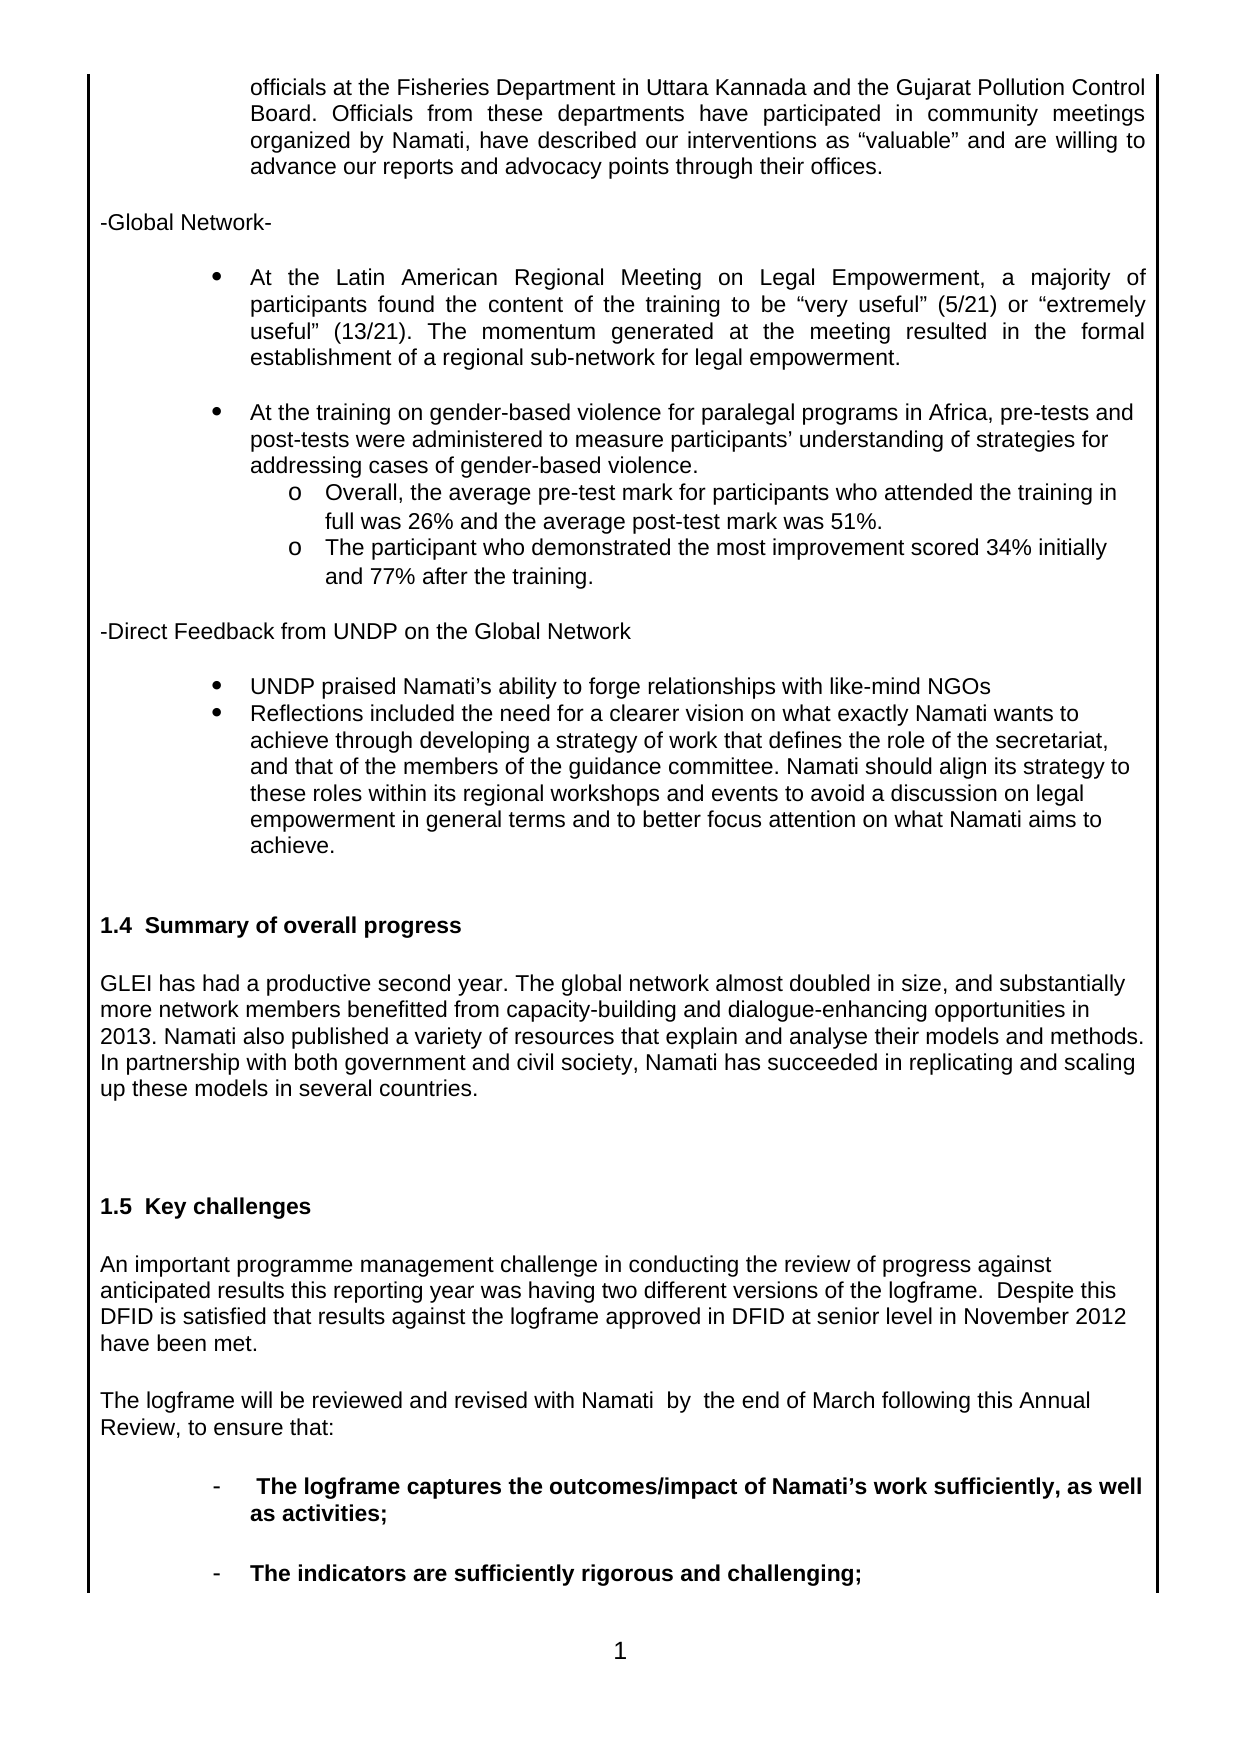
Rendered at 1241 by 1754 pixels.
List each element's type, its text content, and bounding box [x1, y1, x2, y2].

table_cell 1.4 Summary of overall progress GLEI has had a productive second year. The global network almost doubled in size, and substantially more network members benefitted from capacity-building and dialogue-enhancing opportunities in 2013. Namati also published a variety of resources that explain and analyse their models and methods. In partnership with both government and civil society, Namati has succeeded in replicating and scaling up these models in several countries. [90, 888, 1156, 1168]
table_cell 1.1 Has the logframe been updated since last review? Yes - the logframe was updated in October 2012 and November 2012. Owing to changes in personnel in DFID, Namati has been working towards the outputs it proposed under the October 2012 logframe. The milestones for the different logframes are reinforcing, however, the logframe will need to be revised again to meet both DFID corporate requirements, and to match Namati’s areas of operation. A review of the logframe will take place in mid-February, with a final version approved at senior level in DFID and agreed with Namati by the end of February. 1.2 Overall Output Score and Description: The overall output score is A In most areas, results are significantly better than expected. Namati surpassed almost all projected 2013 milestones. These include, for example, the number of civil society organizations that were trained in, advised on, or adopting Namati models or methods, rates of website usage and network membership, and the number of knowledge products produced or translated. However, it is difficult to attribute the overall impact of Namati’s work at both the community grass-roots level and also the global level. The indicators by which DFID and Namati are measuring the success of their work in the current logframes will be investigated and amended where necessary. This will be done in order to capture how Namati’s interventions are serving the communities it assists; the impact that Namati is having on the overall field of research; as well as the results attributable to investments in legal empowerment initiatives. 1.3 Direct feedback from beneficiaries -Citizenship- Yusuf Mahmoud, 19 years old, Resident of Mako’ngeni in Kibera: For three months Yusuf tried to get through the birth certificate application process on his own. He repeatedly went to the relevant government office in order to submit his application – each attempt was met with more requests from the officials for additional documents - the officials may have made the process more difficult in order to increase their chances of a bribe. He finally received a birth certificate with the assistance of a paralegal, trained by Namati. “It was the happiest day” – Yusuf plans to apply for a passport and also wants to search for new work and feels this additional documentation will help him get a good job. -Essential Services- “The community and hospital relationship greatly improved after the start of this project. Now the people of this community know how to claim their rights. Before it was impossible to complain. There was no room for it.” - Traditional authority, Changalane -Environmental Justice- Since Namati started work in India, we have received feedback from government officials at the Fisheries Department in Uttara Kannada and the Gujarat Pollution Control Board. Officials from these departments have participated in community meetings organized by Namati, have described our interventions as “valuable” and are willing to advance our reports and advocacy points through their offices. -Global Network- At the Latin American Regional Meeting on Legal Empowerment, a majority of participants found the content of the training to be “very useful” (5/21) or “extremely useful” (13/21). The momentum generated at the meeting resulted in the formal establishment of a regional sub-network for legal empowerment. At the training on gender-based violence for paralegal programs in Africa, pre-tests and post-tests were administered to measure participants’ understanding of strategies for addressing cases of gender-based violence. Overall, the average pre-test mark for participants who attended the training in full was 26% and the average post-test mark was 51%. The participant who demonstrated the most improvement scored 34% initially and 77% after the training. -Direct Feedback from UNDP on the Global Network UNDP praised Namati’s ability to forge relationships with like-mind NGOs Reflections included the need for a clearer vision on what exactly Namati wants to achieve through developing a strategy of work that defines the role of the secretariat, and that of the members of the guidance committee. Namati should align its strategy to these roles within its regional workshops and events to avoid a discussion on legal empowerment in general terms and to better focus attention on what Namati aims to achieve. [90, 74, 1156, 887]
table_cell 1.5 Key challenges An important programme management challenge in conducting the review of progress against anticipated results this reporting year was having two different versions of the logframe. Despite this DFID is satisfied that results against the logframe approved in DFID at senior level in November 2012 have been met. The logframe will be reviewed and revised with Namati by the end of March following this Annual Review, to ensure that: The logframe captures the outcomes/impact of Namati’s work sufficiently, as well as activities; The indicators are sufficiently rigorous and challenging; [90, 1168, 1156, 1593]
